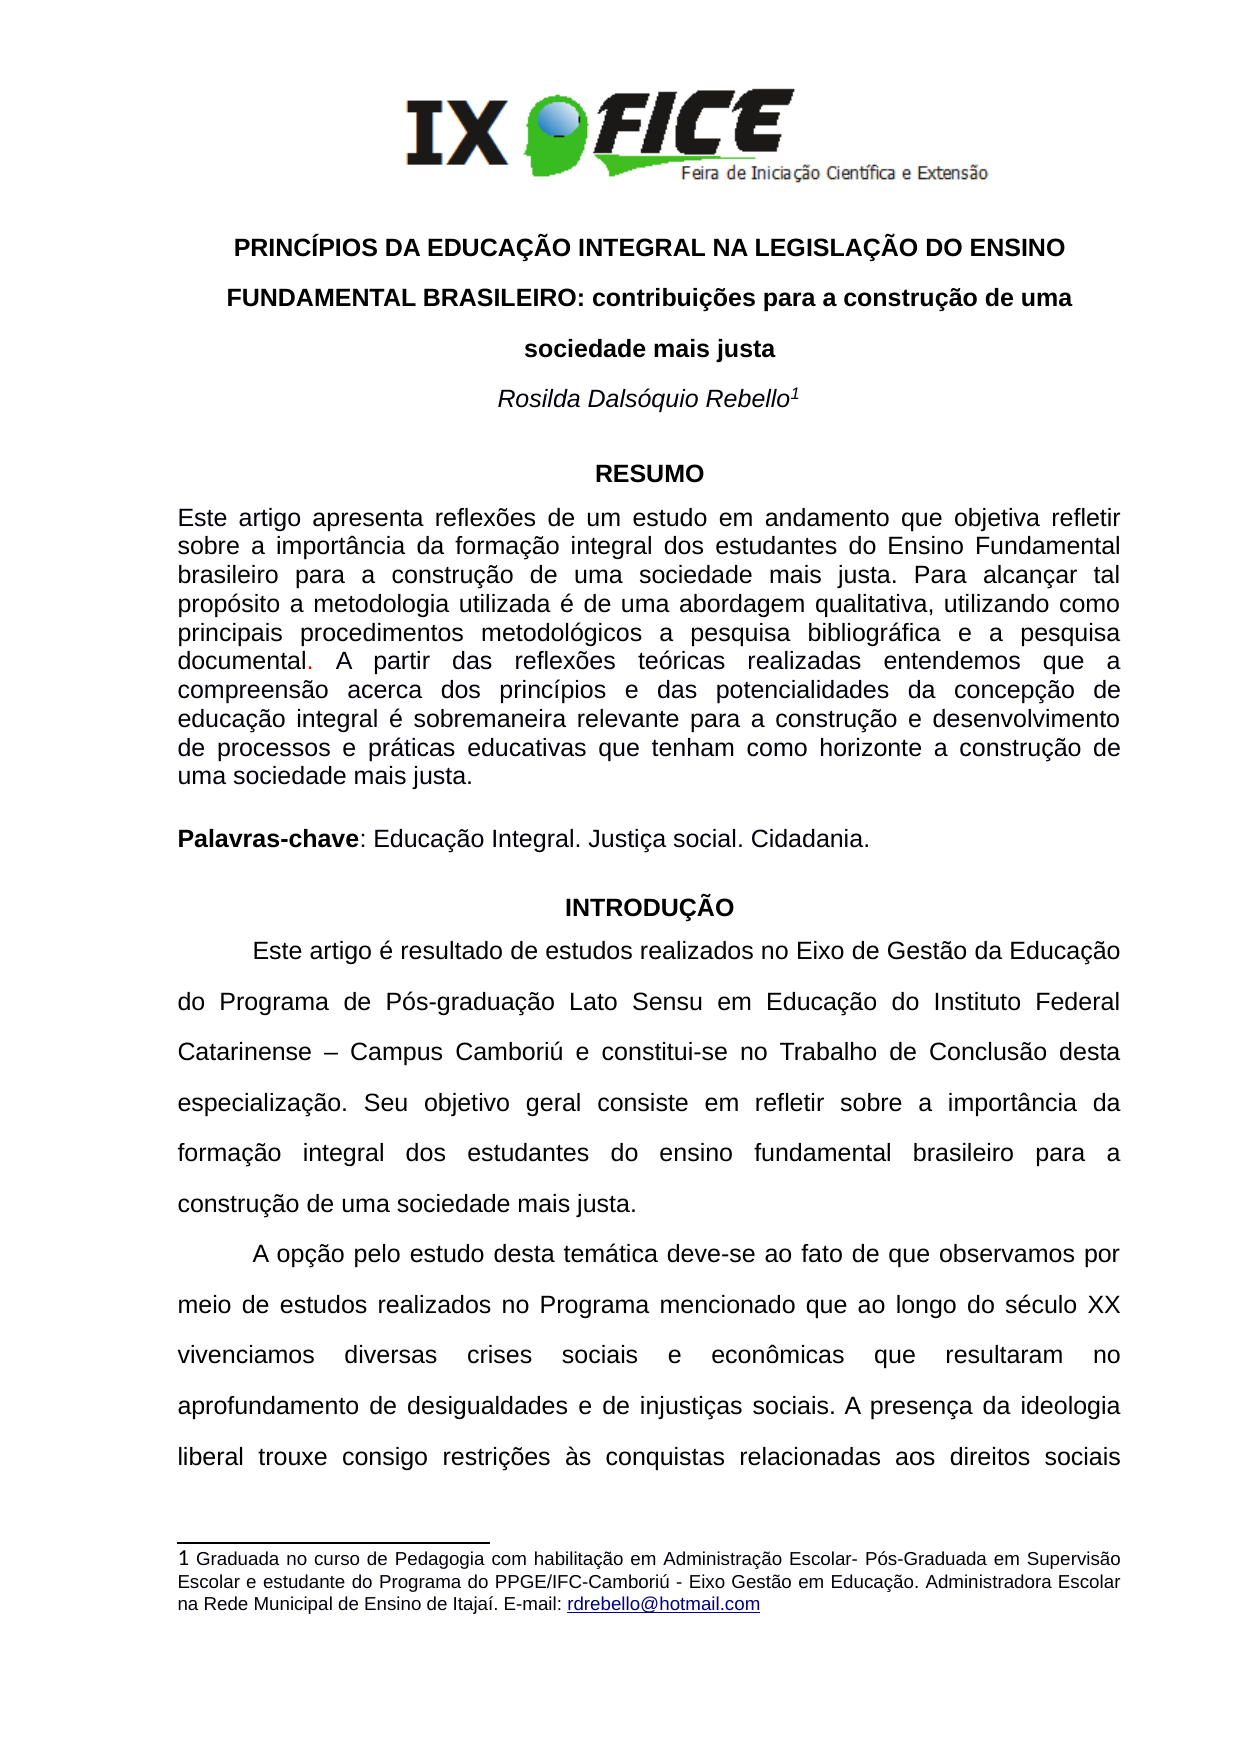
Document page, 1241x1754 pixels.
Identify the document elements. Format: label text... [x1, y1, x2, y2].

text RESUMO [177, 459, 1122, 488]
text A opção pelo estudo desta temática deve-se ao fato de que observamos por meio de estudos realizados no Programa mencionado que ao longo do século XX vivenciamos diversas crises sociais e econômicas que resultaram no aprofundamento de desigualdades e de injustiças sociais. A presença da ideologia liberal trouxe consigo restrições às conquistas relacionadas aos direitos sociais [177, 1239, 1122, 1470]
text Este artigo é resultado de estudos realizados no Eixo de Gestão da Educação do Programa de Pós-graduação Lato Sensu em Educação do Instituto Federal Catarinense – Campus Camboriú e constitui-se no Trabalho de Conclusão desta especialização. Seu objetivo geral consiste em refletir sobre a importância da formação integral dos estudantes do ensino fundamental brasileiro para a construção de uma sociedade mais justa. [177, 936, 1122, 1218]
text Rosilda Dalsóquio Rebello [177, 384, 1122, 413]
text Este artigo apresenta reflexões de um estudo em andamento que objetiva refletir sobre a importância da formação integral dos estudantes do Ensino Fundamental brasileiro para a construção de uma sociedade mais justa. Para alcançar tal propósito a metodologia utilizada é de uma abordagem qualitativa, utilizando como principais procedimentos metodológicos a pesquisa bibliográfica e a pesquisa documental. A partir das reflexões teóricas realizadas entendemos que a compreensão acerca dos princípios e das potencialidades da concepção de educação integral é sobremaneira relevante para a construção e desenvolvimento de processos e práticas educativas que tenham como horizonte a construção de uma sociedade mais justa. [177, 503, 1122, 790]
text PRINCÍPIOS DA EDUCAÇÃO INTEGRAL NA LEGISLAÇÃO DO ENSINO FUNDAMENTAL BRASILEIRO: contribuições para a construção de uma sociedade mais justa [177, 233, 1122, 362]
text Palavras-chave: Educação Integral. Justiça social. Cidadania. [177, 824, 1122, 853]
text INTRODUÇÃO [177, 893, 1122, 922]
text Graduada no curso de Pedagogia com habilitação em Administração Escolar- Pós-Graduada em Supervisão Escolar e estudante do Programa do PPGE/IFC-Camboriú - Eixo Gestão em Educação. Administradora Escolar na Rede Municipal de Ensino de Itajaí. E-mail: rdrebello@hotmail.com [177, 1543, 1122, 1614]
